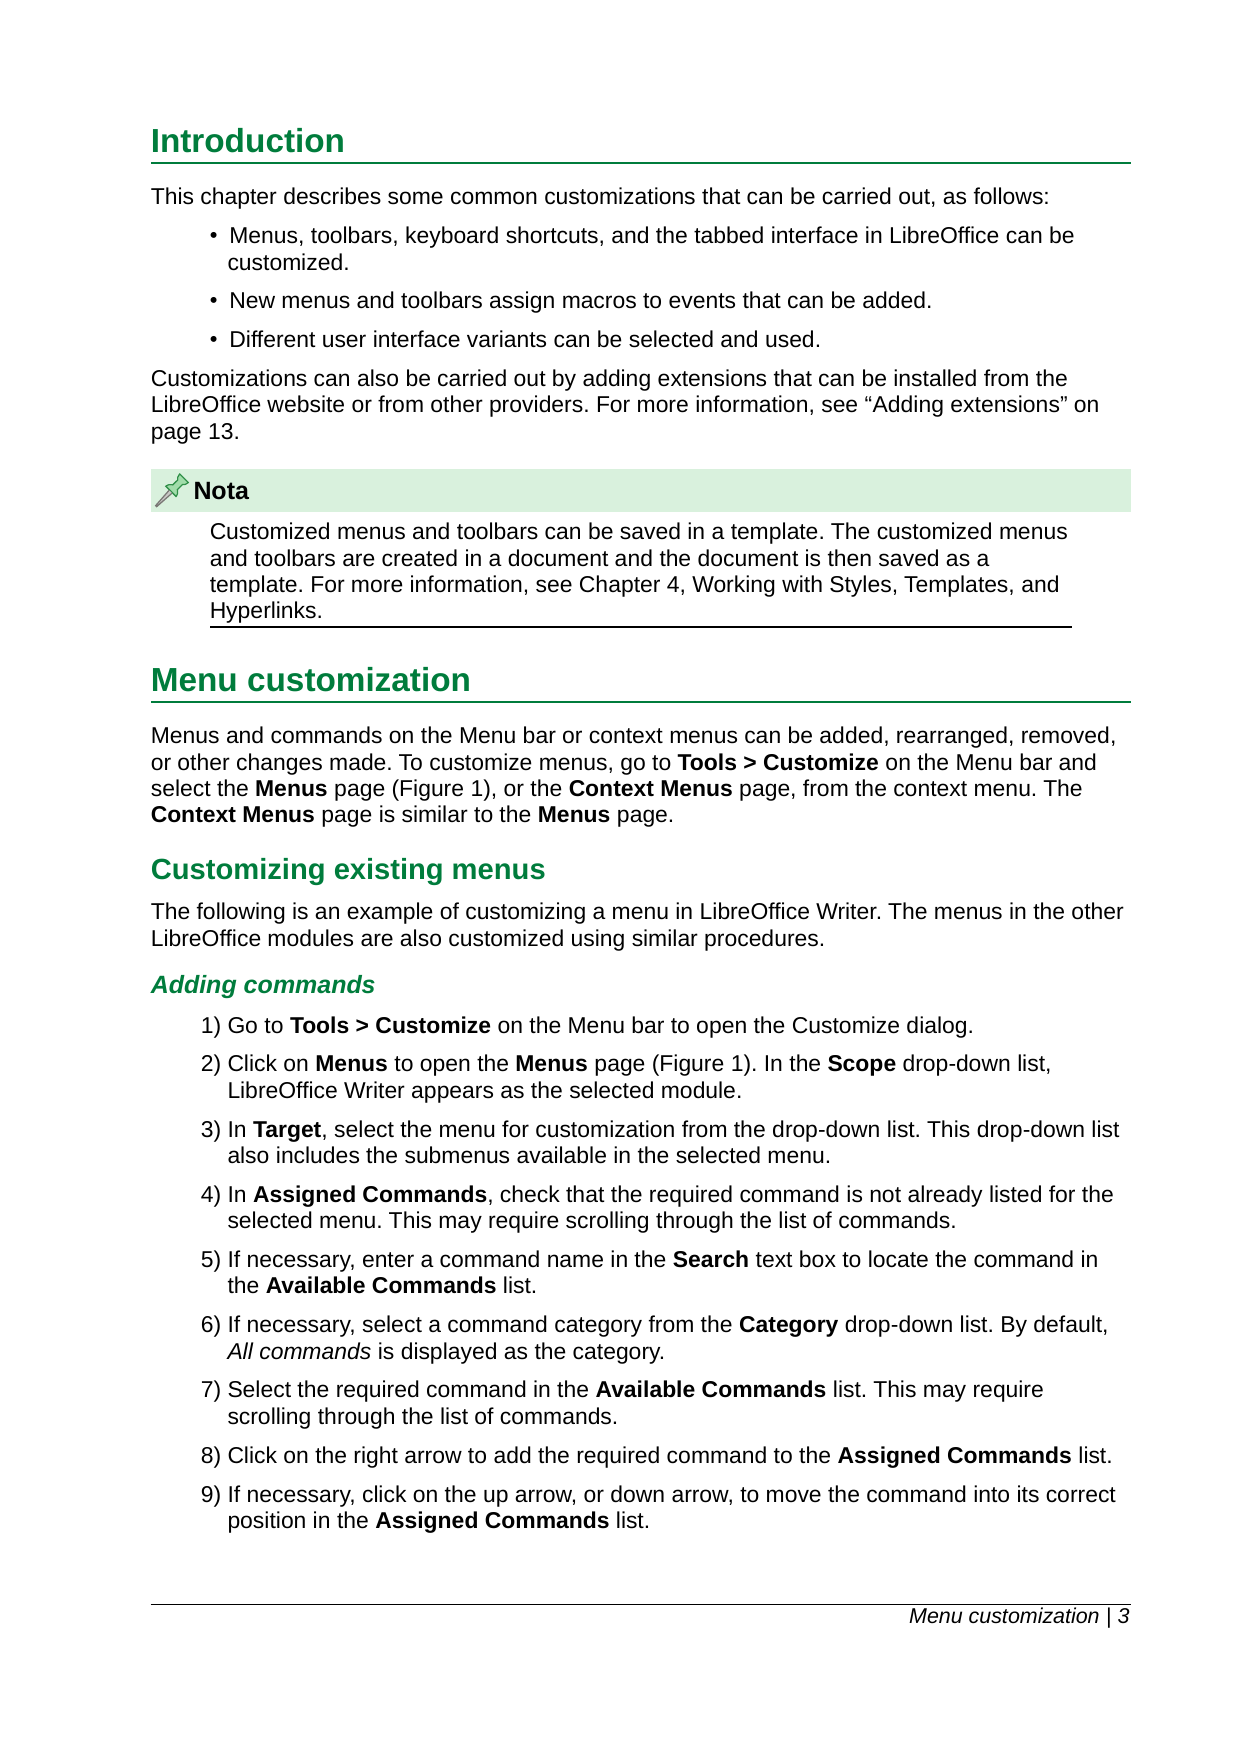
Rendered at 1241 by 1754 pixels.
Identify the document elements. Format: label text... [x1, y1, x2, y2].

subtitle Adding commands [151, 970, 1131, 999]
list If necessary, select a command category from the Category drop‑down list. By default, All commands is displayed as the category. [227, 1311, 1131, 1364]
list In Assigned Commands, check that the required command is not already listed for the selected menu. This may require scrolling through the list of commands. [227, 1181, 1131, 1233]
text Menus and commands on the Menu bar or context menus can be added, rearranged, removed, or other changes made. To customize menus, go to Tools > Customize on the Menu bar and select the Menus page (Figure 1), or the Context Menus page, from the context menu. The Context Menus page is similar to the Menus page. [151, 722, 1131, 827]
subtitle Introduction [151, 121, 1131, 162]
list Go to Tools > Customize on the Menu bar to open the Customize dialog. [227, 1012, 1131, 1038]
list If necessary, enter a command name in the Search text box to locate the command in the Available Commands list. [227, 1246, 1131, 1299]
text Customizations can also be carried out by adding extensions that can be installed from the LibreOffice website or from other providers. For more information, see “Adding extensions” on page 13. [151, 365, 1131, 444]
list Menus, toolbars, keyboard shortcuts, and the tabbed interface in LibreOffice can be customized. [209, 222, 1131, 275]
subtitle Nota [151, 469, 1131, 512]
text The following is an example of customizing a menu in LibreOffice Writer. The menus in the other LibreOffice modules are also customized using similar procedures. [151, 898, 1131, 951]
text Customized menus and toolbars can be saved in a template. The customized menus and toolbars are created in a document and the document is then saved as a template. For more information, see Chapter 4, Working with Styles, Templates, and Hyperlinks. [209, 518, 1072, 628]
list Click on Menus to open the Menus page (Figure 1). In the Scope drop-down list, LibreOffice Writer appears as the selected module. [227, 1050, 1131, 1103]
list Select the required command in the Available Commands list. This may require scrolling through the list of commands. [227, 1376, 1131, 1429]
list This chapter describes some common customizations that can be carried out, as follows: [151, 183, 1131, 210]
list Different user interface variants can be selected and used. [209, 326, 1131, 353]
list If necessary, click on the up arrow, or down arrow, to move the command into its correct position in the Assigned Commands list. [227, 1481, 1131, 1533]
list In Target, select the menu for customization from the drop-down list. This drop‑down list also includes the submenus available in the selected menu. [227, 1116, 1131, 1168]
list Click on the right arrow to add the required command to the Assigned Commands list. [227, 1442, 1131, 1468]
subtitle Customizing existing menus [151, 852, 1131, 886]
subtitle Menu customization [151, 660, 1131, 701]
list New menus and toolbars assign macros to events that can be added. [209, 287, 1131, 314]
